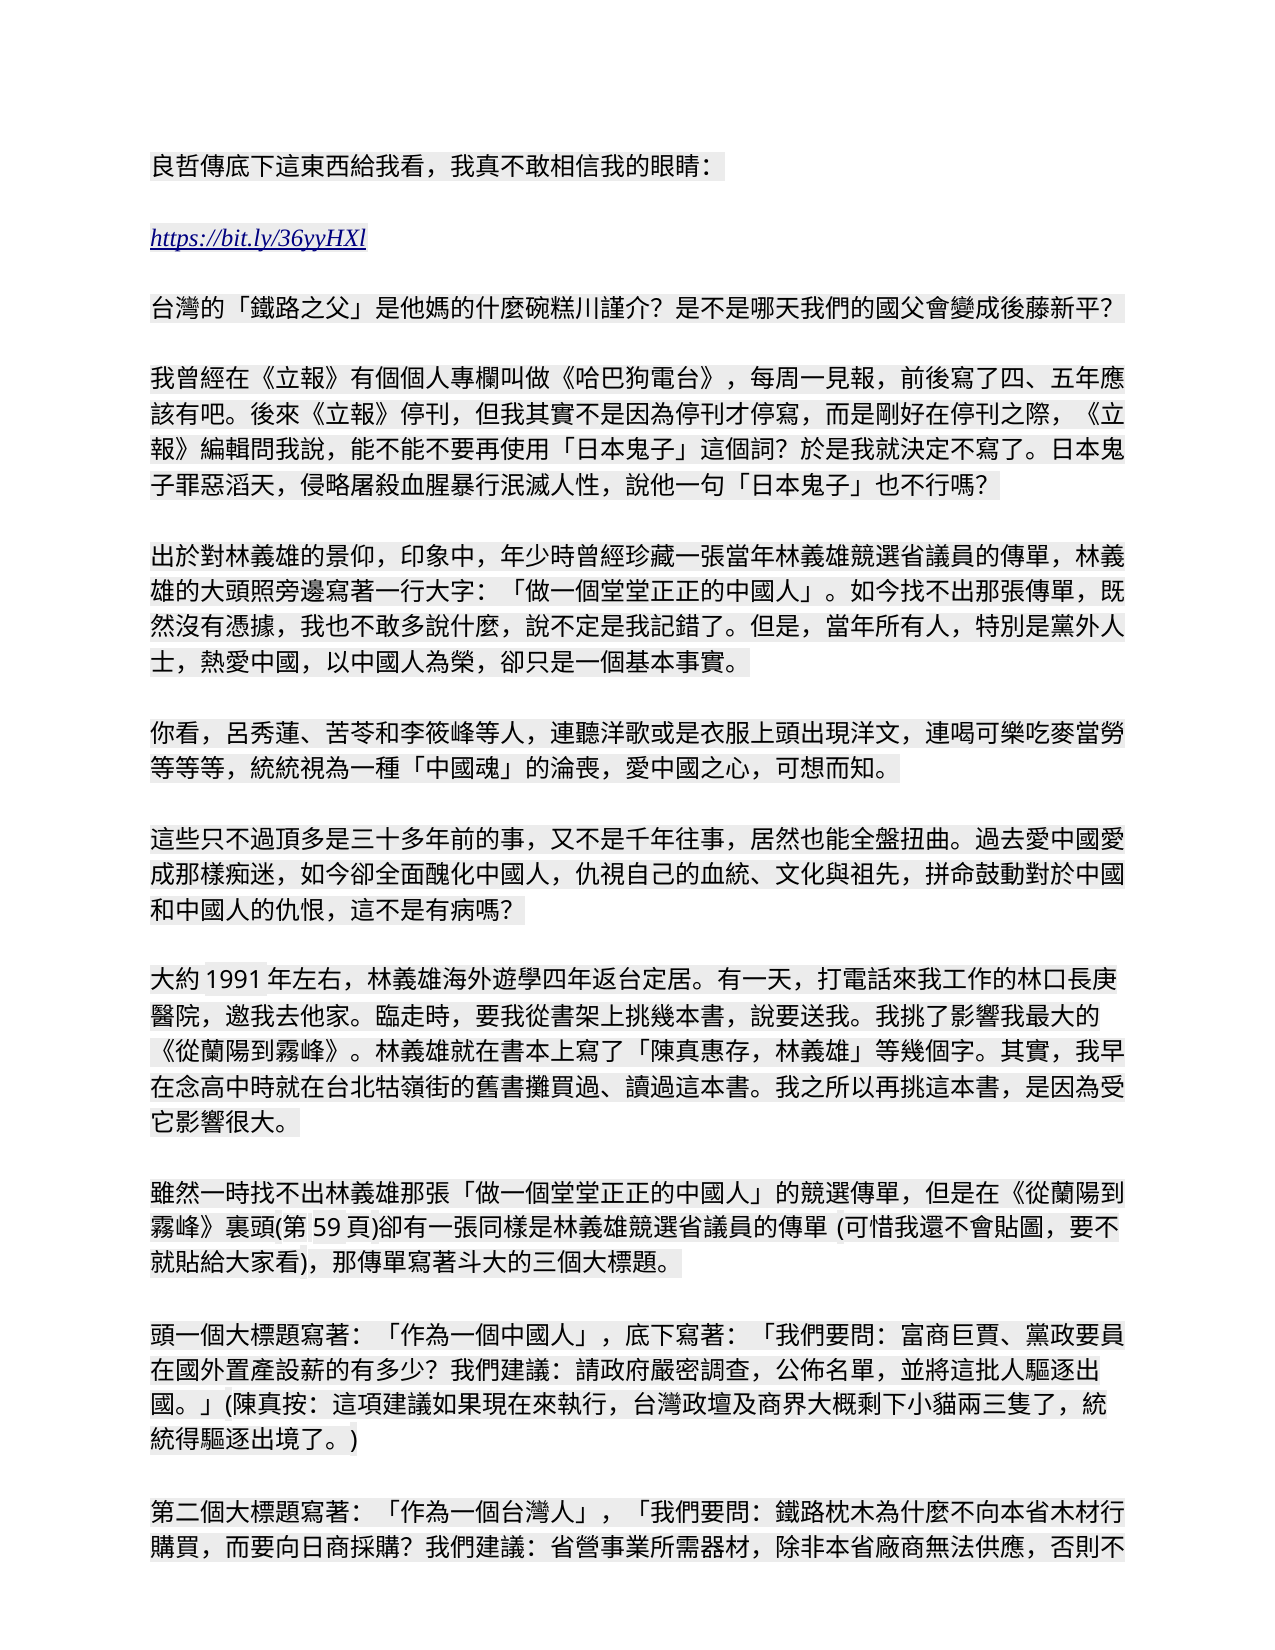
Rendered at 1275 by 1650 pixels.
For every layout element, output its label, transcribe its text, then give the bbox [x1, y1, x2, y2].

text 國父信徒林義雄 陳真 2020. 10. 06. 良哲傳底下這東西給我看，我真不敢相信我的眼睛： https://bit.ly/36yyHXl 台灣的「鐵路之父」是他媽的什麼碗糕川謹介？是不是哪天我們的國父會變成後藤新平？ 我曾經在《立報》有個個人專欄叫做《哈巴狗電台》，每周一見報，前後寫了四、五年應該有吧。後來《立報》停刊，但我其實不是因為停刊才停寫，而是剛好在停刊之際，《立報》編輯問我說，能不能不要再使用「日本鬼子」這個詞？於是我就決定不寫了。日本鬼子罪惡滔天，侵略屠殺血腥暴行泯滅人性，說他一句「日本鬼子」也不行嗎？ 出於對林義雄的景仰，印象中，年少時曾經珍藏一張當年林義雄競選省議員的傳單，林義雄的大頭照旁邊寫著一行大字：「做一個堂堂正正的中國人」。如今找不出那張傳單，既然沒有憑據，我也不敢多說什麼，說不定是我記錯了。但是，當年所有人，特別是黨外人士，熱愛中國，以中國人為榮，卻只是一個基本事實。 你看，呂秀蓮、苦苓和李筱峰等人，連聽洋歌或是衣服上頭出現洋文，連喝可樂吃麥當勞等等等，統統視為一種「中國魂」的淪喪，愛中國之心，可想而知。 這些只不過頂多是三十多年前的事，又不是千年往事，居然也能全盤扭曲。過去愛中國愛成那樣痴迷，如今卻全面醜化中國人，仇視自己的血統、文化與祖先，拼命鼓動對於中國和中國人的仇恨，這不是有病嗎？ 大約1991年左右，林義雄海外遊學四年返台定居。有一天，打電話來我工作的林口長庚醫院，邀我去他家。臨走時，要我從書架上挑幾本書，說要送我。我挑了影響我最大的《從蘭陽到霧峰》。林義雄就在書本上寫了「陳真惠存，林義雄」等幾個字。其實，我早在念高中時就在台北牯嶺街的舊書攤買過、讀過這本書。我之所以再挑這本書，是因為受它影響很大。 雖然一時找不出林義雄那張「做一個堂堂正正的中國人」的競選傳單，但是在《從蘭陽到霧峰》裏頭(第59頁)卻有一張同樣是林義雄競選省議員的傳單 (可惜我還不會貼圖，要不就貼給大家看)，那傳單寫著斗大的三個大標題。 頭一個大標題寫著：「作為一個中國人」，底下寫著：「我們要問：富商巨賈、黨政要員在國外置產設薪的有多少？我們建議：請政府嚴密調查，公佈名單，並將這批人驅逐出國。」(陳真按：這項建議如果現在來執行，台灣政壇及商界大概剩下小貓兩三隻了，統統得驅逐出境了。) 第二個大標題寫著：「作為一個台灣人」，「我們要問：鐵路枕木為什麼不向本省木材行購買，而要向日商採購？我們建議：省營事業所需器材，除非本省廠商無法供應，否則不得向外商採購。」同時還建議：「一個月中，如果火車誤點超過三十次，鐵路局長應引咎辭職。」 最後，第三個大標題寫著：「作為一個宜蘭人」，「我們要問：競選期間，老師為什麼一定要訪問學生家庭？我們建議：請尊重老師的人格，不要逼他們低聲下氣地去拉票」。 另外，第110頁有一整章談到開會語言，標題是「本會開會時應使用中國語言」。林義雄在省議會提案，要求在推行「國語」之時，因為「中國地大人多，語言複雜」(第374頁)，所以也應該把閩南語及漢滿蒙回藏苗與原住民各族語言統統列入「中國語言」，賦予各地「方言」法定效力，並禁止使用外國語言，「以維護國家尊嚴」。 四年前，也就是2016年的4月24日，我在巴勒網的留言板上也提過這本我經常提起的書。我如此寫道： 為了奪權謀利，綠油油的惡勢力，二十年來在台灣透過各種方式(包括捏造歪曲歷史，竄改教科書，醜化中國，美化日本)，煽動對於中國及中國人以及中華文化的仇恨與鄙視；每天透過各種主流媒體，無孔不入地進行仇中反華的洗腦，並且大力美化日本，甚至連日常生活到處都可以看到這樣一種歌頌日本殖民台灣的「美好回憶」。 比方說，在台南的一些公園或古蹟之各種圖文敘述，到處都是這樣一種竄改歷史真相的扭曲，硬是把日本鬼子的殖民血腥暴行全盤美化得美侖美奐。只要是日據時期，一概美不勝收，個個幸福美滿；只要是國民黨時期，就是恐怖悲慘，血淚斑斑。 至於黨外時代所稱讚的那些中國的美好價值或歷史人物，如今一概妖魔化得醜陋邪惡不堪。連原本黨外都一致推崇的國父孫中山，居然也被紛紛拉倒銅像、潑漆、砍頭、當眾處決；對於中國被列強侵略屠殺的苦難，例如南京大屠殺，甚且高聲叫好或說與我們台灣人無關，說那是中國人的家務事，台灣人不是中國人云云。 更不可思議的是，這些綠油油的混蛋人渣，如今講起這一切，總是講得好像自古以來黨外就是如此和中國的一切人事物勢不兩立。但這絕非事實，而且恰恰與事實完全相反。事實上，黨外時，我們都是中國人，而且以身為中國人為榮，對於中國遭受西方列強與日本侵略的百年苦難，感同身受，痛徹心扉。 我常感納悶，這些都只不過是頂多二、三十年前的事，又不是什麼千百年前需要進行考古分析才能理解的事，為何年輕一代總是如此容易洗腦？不管怎麼改朝換代，年輕人永遠都是主流政治惡勢力的鐵桿部隊。 就以如今彷彿萬惡不赦的孫中山為例，林義雄的《從蘭陽到霧峰》隨便翻兩下就能找出許多反證。比方說第4頁，林義雄有這麼一段公開自述其從政之心路歷程。林義雄如此寫道： 「我於高中時，研習中山先生遺教，.....遂立志為民主法治略盡棉薄。」 第39-40頁記載了當年林義雄的競選演說如下： 「今天是孫中山先生的誕辰紀念日，晚上七點半在羅東中正堂有一場公辦政見發表會。我抽中了第一號。」 「感謝各位今天來聽我的政見發表。各位鄉親！一百多年前的今天，咱中國誕生了一個世界性的偉人，這個人就是孫中山先生，今天恰好就是他的生日，但是我內心感到非常悲慘；孫中山先生創立中華民國，創立中國國民黨，但是今天國民黨很少有人敢說他是中山先生的信徒。(聽眾熱烈拍手！) 各位，我林義雄沒有參加國民黨，但是我要跟各位說：我就是中山先生的信徒！！ 大家看一看，很多國民黨的黨員站在孫中山先生的遺像下，不知道在說些什麼。(聽眾笑) 各位，我的理想，和孫中山先生一樣。但是，我這些政治理想和他比起來還差了一大截。今天是他的生日，我不敢站在他的遺像下發表我的政見。所以，我在鎮公所前面辦一場政見發表會，我要在那裡講，我不敢在這裡講。」 該書第401頁，林義雄以律師身份，控告國民黨候選人林榮三以賄選和作票等方式，擊敗黨外候選人郭雨新。林榮三就是當今綠油油惡勢力的主流媒體造謠工具--《自由時報》的老闆。林義雄發表一場法庭演說如下： 「選舉是一種用數人頭來代替打破人頭的制度， 國父孫中山先生 (陳真按：『國父』二字之前空一格以表尊敬乃是原文，非我所加) 傾畢生之時間和精神創建中華民國，他的目的就是要他所深深熱愛的中國同胞們，用數人頭的方式來代替打破人頭。所以，選舉制度的乾乾淨淨、公正與公平，乃是中山先生致力追求的目標。」 我隨手抄下這些「不久之前」的「歷史」資料，我還能說些什麼呢？這些資料只是隨手拈來，並非刻意尋找；類似話語千千萬萬，因為，過去整個黨外的普遍說法與想法就是這樣：我們都是中國人，兩岸都是骨肉同胞。但是，現在利用價值變了，居然連國父也變成了有毒的妖魔一般，必須當眾砍頭處決，必須丟到垃圾桶，方能彰顯我們勇敢台灣人的愛台灣之心。 台灣政治之詐欺、貪婪、膚淺、反智、荒謬、扭曲與冷血，有時想起，難免心寒，難道這就是我費盡半生青春血淚乃至連累親人的一場神聖的民主運動？有時總覺得我是不是在做夢？這一切不堪入目的醜惡、詐欺與荒唐是真的嗎？但願明天一覺醒來，發現這一切矇眛良知的翻雲覆雨、挑撥仇恨與煽動，原來只是我昨晚的一場噩夢。 以上是我四年半前寫的。 人渣黨除了拼命撈錢奪權之外，這二十幾年來，在美國指令下，發瘋似地炒作仇中反華。最近又動腦筋到國父頭上，說要廢除懸掛國父遺像的法律規定，提案立委就是林義雄的得意弟子范什麼雲的，以及一群屎袋力量的立委們。林義雄口口聲聲說自己是國父孫中山的信徒，如今自己的徒子徒孫們卻要把國父整個幹掉，不知身為「國父信徒」的林義雄有何感想？ [150, 75, 1125, 1562]
